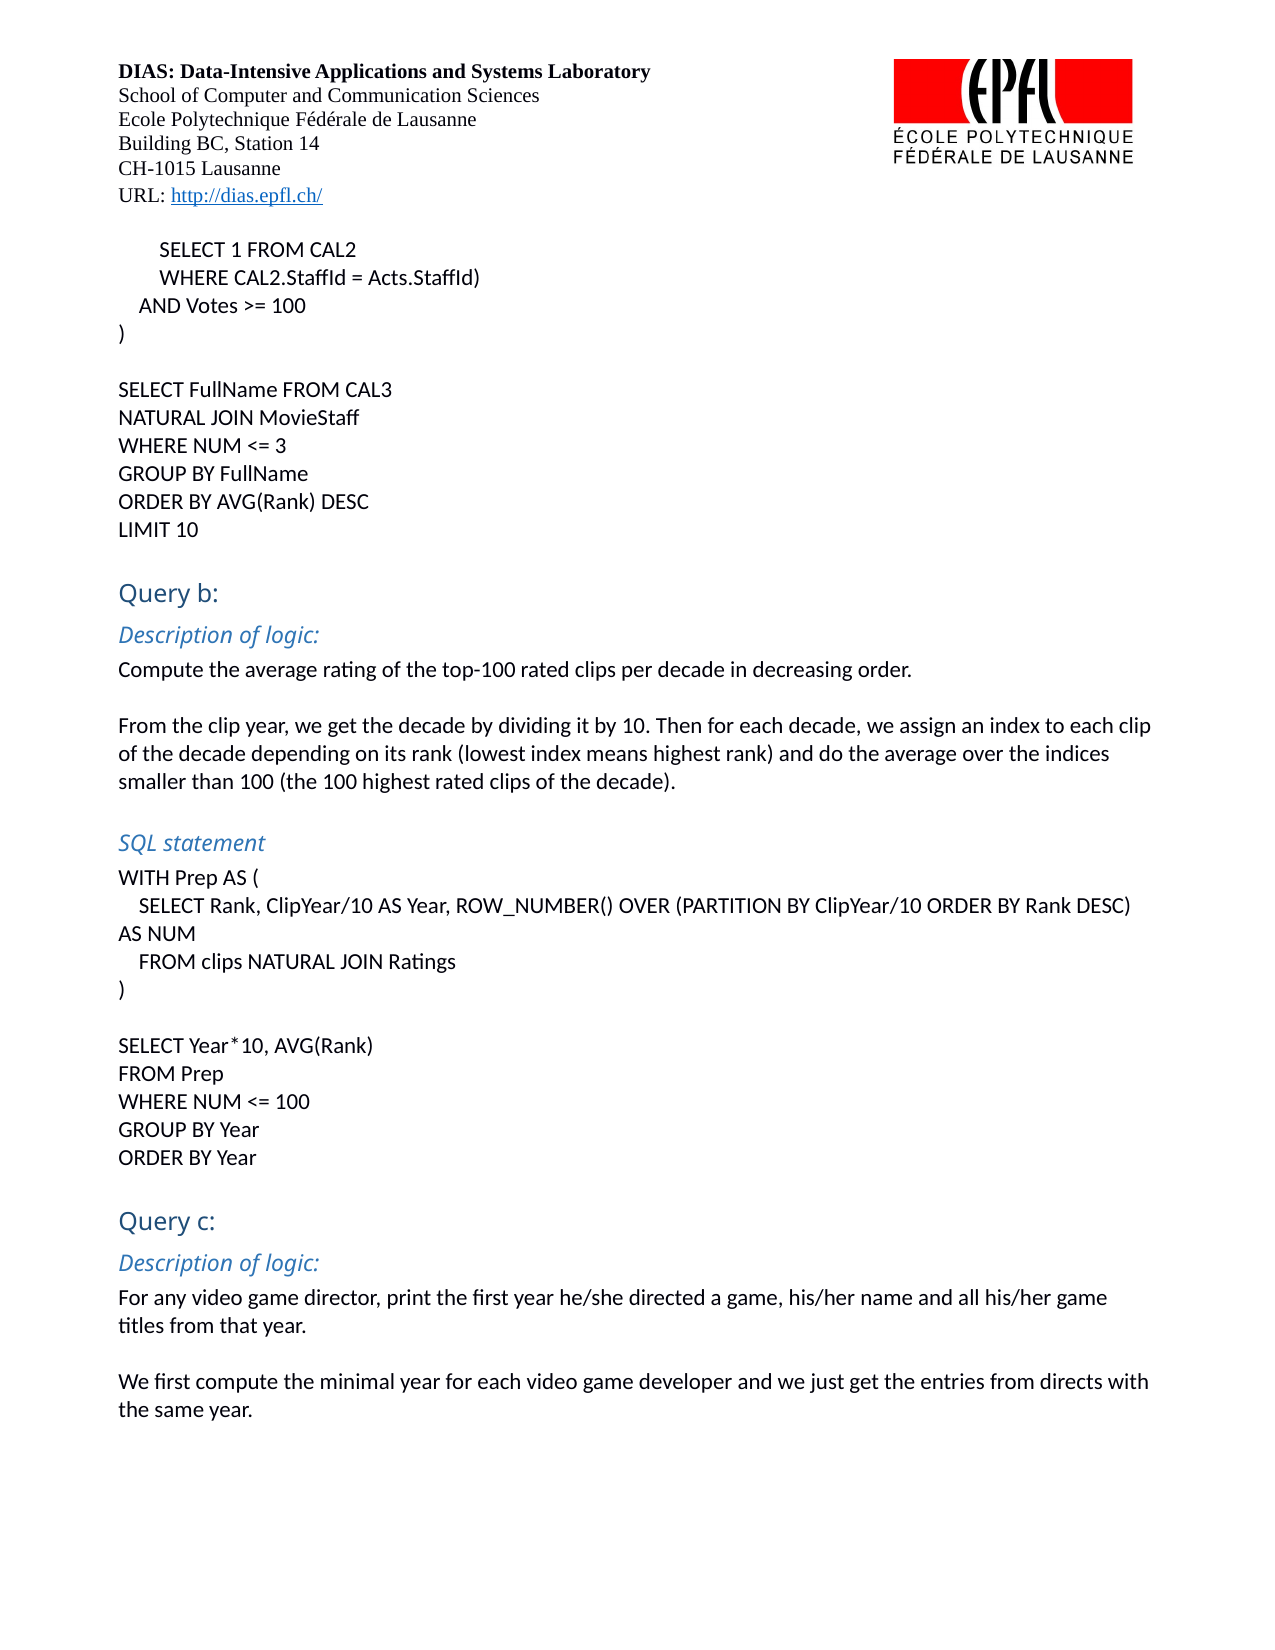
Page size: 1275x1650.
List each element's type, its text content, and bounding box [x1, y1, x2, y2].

text NATURAL JOIN MovieStaff [118, 403, 1157, 431]
text FROM Prep [118, 1059, 1157, 1087]
subtitle Query b: [118, 576, 1157, 609]
text WHERE NUM <= 3 [118, 431, 1157, 459]
text SELECT Year*10, AVG(Rank) [118, 1031, 1157, 1059]
text SELECT Rank, ClipYear/10 AS Year, ROW_NUMBER() OVER (PARTITION BY ClipYear/10 ORDER BY Rank DESC) AS NUM [118, 891, 1157, 947]
text ORDER BY Year [118, 1143, 1157, 1171]
text GROUP BY FullName [118, 459, 1157, 487]
text WITH Prep AS ( [118, 863, 1157, 891]
text We first compute the minimal year for each video game developer and we just get the entries from directs with the same year. [118, 1367, 1157, 1423]
text Compute the average rating of the top-100 rated clips per decade in decreasing order. [118, 655, 1157, 683]
subtitle Description of logic: [118, 619, 1157, 650]
text ORDER BY AVG(Rank) DESC [118, 487, 1157, 515]
text SELECT FullName FROM CAL3 [118, 375, 1157, 403]
subtitle SQL statement [118, 827, 1157, 858]
text GROUP BY Year [118, 1115, 1157, 1143]
text LIMIT 10 [118, 515, 1157, 543]
text ) [118, 319, 1157, 347]
text SELECT 1 FROM CAL2 [118, 235, 1157, 263]
subtitle Query c: [118, 1203, 1157, 1237]
text From the clip year, we get the decade by dividing it by 10. Then for each decade, we assign an index to each clip of the decade depending on its rank (lowest index means highest rank) and do the average over the indices smaller than 100 (the 100 highest rated clips of the decade). [118, 711, 1157, 795]
picture [893, 59, 1135, 167]
text WHERE NUM <= 100 [118, 1087, 1157, 1115]
text WHERE CAL2.StaffId = Acts.StaffId) [118, 263, 1157, 291]
text AND Votes >= 100 [118, 291, 1157, 319]
text ) [118, 975, 1157, 1003]
text FROM clips NATURAL JOIN Ratings [118, 947, 1157, 975]
text For any video game director, print the first year he/she directed a game, his/her name and all his/her game titles from that year. [118, 1283, 1157, 1339]
subtitle Description of logic: [118, 1247, 1157, 1278]
